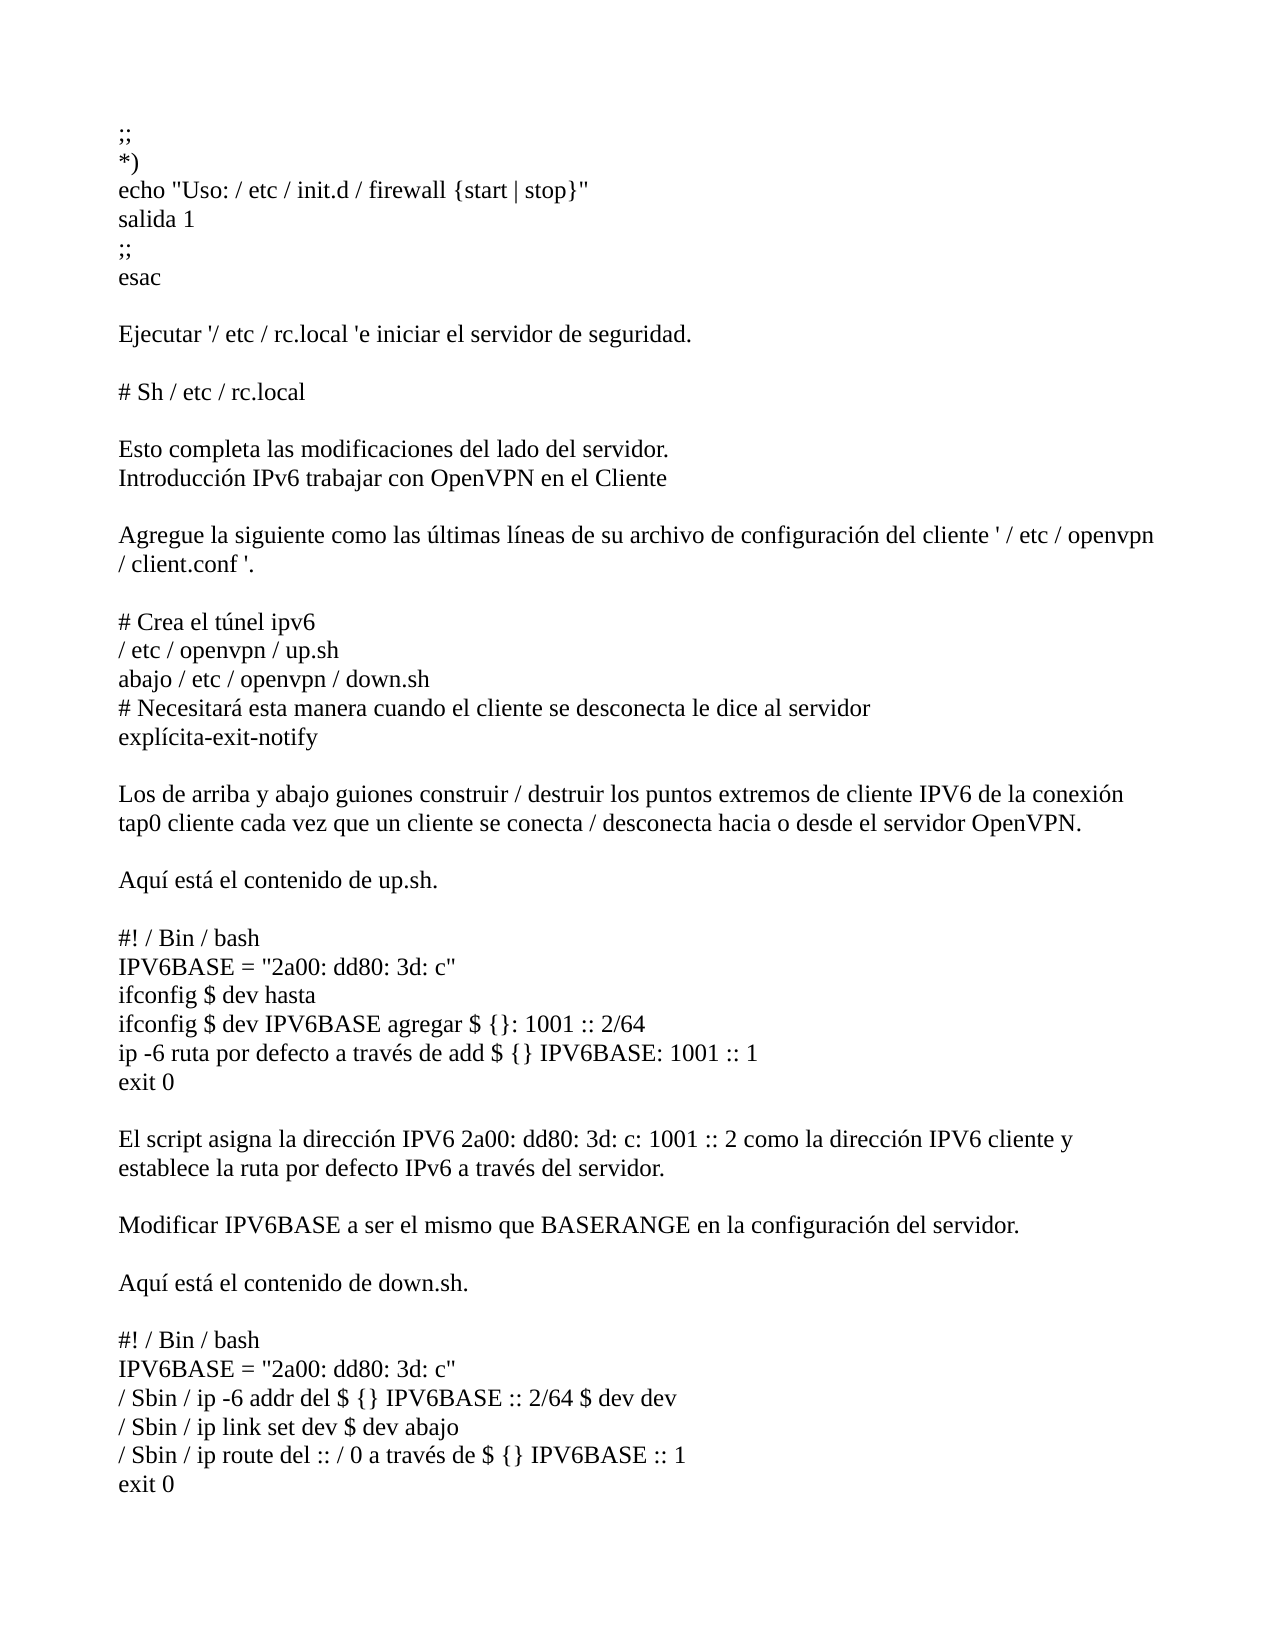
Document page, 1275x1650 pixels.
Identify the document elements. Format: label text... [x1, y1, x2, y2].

text # Crea el túnel ipv6 [118, 607, 1157, 636]
text Aquí está el contenido de up.sh. [118, 866, 1157, 894]
text esac [118, 262, 1157, 291]
text salida 1 [118, 204, 1157, 233]
text exit 0 [118, 1469, 1157, 1498]
text Ejecutar '/ etc / rc.local 'e iniciar el servidor de seguridad. [118, 319, 1157, 348]
text Aquí está el contenido de down.sh. [118, 1268, 1157, 1297]
text echo "Uso: / etc / init.d / firewall {start | stop}" [118, 176, 1157, 204]
text Agregue la siguiente como las últimas líneas de su archivo de configuración del cliente ' / etc / openvpn / client.conf '. [118, 521, 1157, 578]
text ip -6 ruta por defecto a través de add $ {} IPV6BASE: 1001 :: 1 [118, 1038, 1157, 1067]
text / Sbin / ip link set dev $ dev abajo [118, 1412, 1157, 1441]
text ifconfig $ dev hasta [118, 981, 1157, 1009]
text Los de arriba y abajo guiones construir / destruir los puntos extremos de cliente IPV6 de la conexión tap0 cliente cada vez que un cliente se conecta / desconecta hacia o desde el servidor OpenVPN. [118, 779, 1157, 837]
text / Sbin / ip route del :: / 0 a través de $ {} IPV6BASE :: 1 [118, 1441, 1157, 1469]
text Modificar IPV6BASE a ser el mismo que BASERANGE en la configuración del servidor. [118, 1211, 1157, 1239]
text ifconfig $ dev IPV6BASE agregar $ {}: 1001 :: 2/64 [118, 1009, 1157, 1038]
text explícita-exit-notify [118, 722, 1157, 751]
text / etc / openvpn / up.sh [118, 636, 1157, 664]
text abajo / etc / openvpn / down.sh [118, 664, 1157, 693]
text # Sh / etc / rc.local [118, 377, 1157, 406]
text IPV6BASE = "2a00: dd80: 3d: c" [118, 952, 1157, 981]
text exit 0 [118, 1067, 1157, 1096]
text ;; [118, 233, 1157, 262]
text El script asigna la dirección IPV6 2a00: dd80: 3d: c: 1001 :: 2 como la dirección IPV6 cliente y establece la ruta por defecto IPv6 a través del servidor. [118, 1124, 1157, 1182]
text #! / Bin / bash [118, 923, 1157, 952]
text Introducción IPv6 trabajar con OpenVPN en el Cliente [118, 463, 1157, 492]
text / Sbin / ip -6 addr del $ {} IPV6BASE :: 2/64 $ dev dev [118, 1383, 1157, 1412]
text #! / Bin / bash [118, 1326, 1157, 1354]
text *) [118, 147, 1157, 176]
text IPV6BASE = "2a00: dd80: 3d: c" [118, 1354, 1157, 1383]
text # Necesitará esta manera cuando el cliente se desconecta le dice al servidor [118, 693, 1157, 722]
text Esto completa las modificaciones del lado del servidor. [118, 434, 1157, 463]
text ;; [118, 118, 1157, 147]
